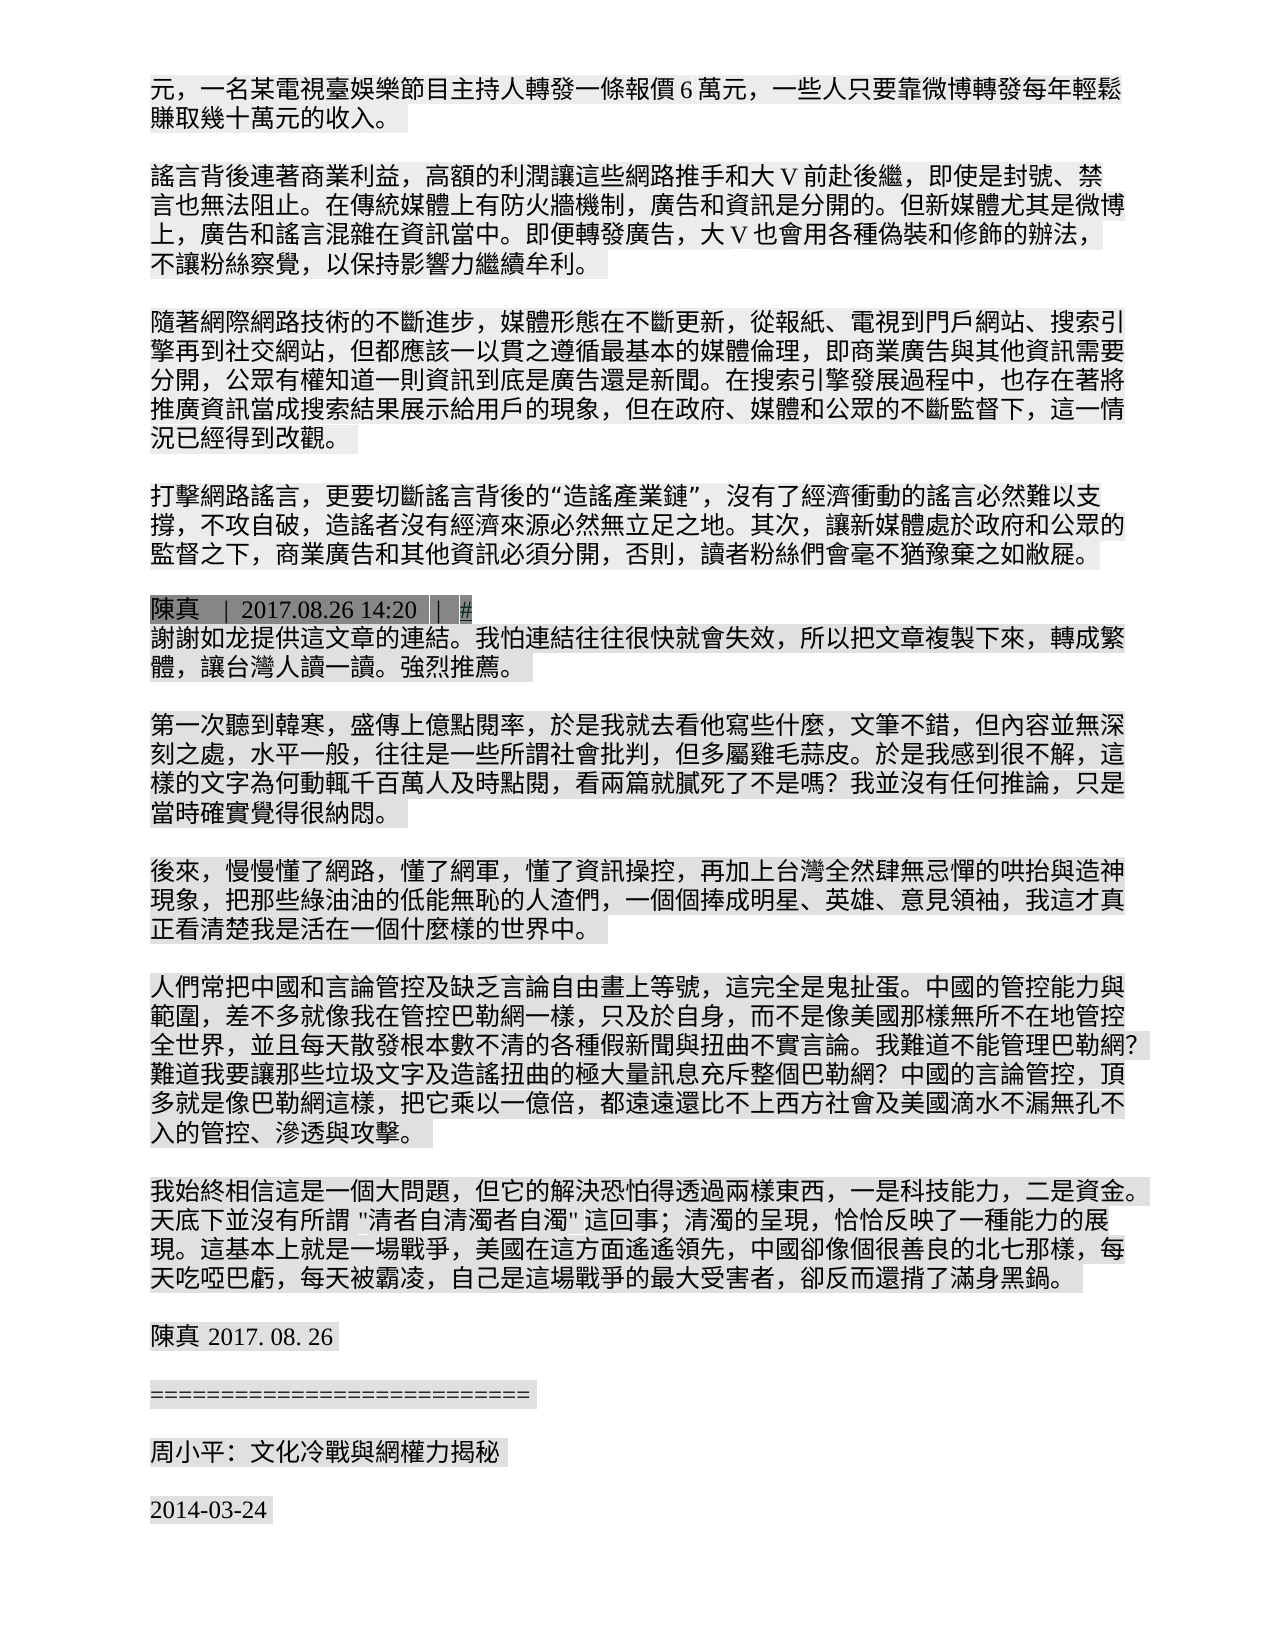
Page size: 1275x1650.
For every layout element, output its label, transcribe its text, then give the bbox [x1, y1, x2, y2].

text 謝謝如龙提供這文章的連結。我怕連結往往很快就會失效，所以把文章複製下來，轉成繁體，讓台灣人讀一讀。強烈推薦。 第一次聽到韓寒，盛傳上億點閱率，於是我就去看他寫些什麼，文筆不錯，但內容並無深刻之處，水平一般，往往是一些所謂社會批判，但多屬雞毛蒜皮。於是我感到很不解，這樣的文字為何動輒千百萬人及時點閱，看兩篇就膩死了不是嗎？我並沒有任何推論，只是當時確實覺得很納悶。 後來，慢慢懂了網路，懂了網軍，懂了資訊操控，再加上台灣全然肆無忌憚的哄抬與造神現象，把那些綠油油的低能無恥的人渣們，一個個捧成明星、英雄、意見領袖，我這才真正看清楚我是活在一個什麼樣的世界中。 人們常把中國和言論管控及缺乏言論自由畫上等號，這完全是鬼扯蛋。中國的管控能力與範圍，差不多就像我在管控巴勒網一樣，只及於自身，而不是像美國那樣無所不在地管控全世界，並且每天散發根本數不清的各種假新聞與扭曲不實言論。我難道不能管理巴勒網？難道我要讓那些垃圾文字及造謠扭曲的極大量訊息充斥整個巴勒網？中國的言論管控，頂多就是像巴勒網這樣，把它乘以一億倍，都遠遠還比不上西方社會及美國滴水不漏無孔不入的管控、滲透與攻擊。 我始終相信這是一個大問題，但它的解決恐怕得透過兩樣東西，一是科技能力，二是資金。天底下並沒有所謂 "清者自清濁者自濁" 這回事；清濁的呈現，恰恰反映了一種能力的展現。這基本上就是一場戰爭，美國在這方面遙遙領先，中國卻像個很善良的北七那樣，每天吃啞巴虧，每天被霸凌，自己是這場戰爭的最大受害者，卻反而還揹了滿身黑鍋。 陳真 2017. 08. 26 =========================== 周小平：文化冷戰與網權力揭秘 2014-03-24 來源：https://goo.gl/dzbNFD 中美較量進入關鍵時代，硬實力不斷下滑的美國，為何仍自信滿滿？ 美國的巧實力和軟實力究竟是如何運作的？ 互聯網為何屢屢淪為顔色革命的最大幫兇？ 看不見的網路輿論為何可以輕易操縱政局？ 泛濫的虛假資訊和失控的網路當如何治理？ 批量化造謠與軍團化的輿論犯罪與資訊恐怖主義究竟應如何防範？ 第一段：網路輿論和網權力是如何失控的？ 進入21世紀以來，網路成為了一種全新的資訊獲取方式，憑藉其快捷的傳播效率和靈活多變的特色受到了全體年輕人的追捧。網路資訊傳播方式超越了工業時代的報紙、電視、千倍不止。其差距就好像火藥槍與原子彈的差距一樣。 有人曾經對我說“周小平，我認為網路是年輕人獲取資訊的重要渠道。”我回答他說：“不對，網路不是年輕人獲取資訊的重要渠道，而是唯一渠道。”現在的年輕人不看電視也不看報紙，即便偶爾看了，他們也不會完全相信電視和報紙的說法，而是會去網路上求證一下，或者通過網路參與討論。因此，互聯網成為了年輕人獲取資訊建立世界觀的唯一渠道。但是，現在這個渠道早就被別人佔領了。 與美國對互聯網的嚴格管理相反的是：我們國家的互聯網一直處於一種疏於管理的狀態。這種疏於管理的狀態造成的結果並非是讓中國的互聯網變成一個無序的自由資訊場，而是讓中國的互聯網淪為了一個被他人掌握和控制了的意識形態戰場。這種明顯的控制我們可以從以下幾個方面清晰地得到驗證。 首先：任何一個網民從進入網路世界的第一刻開始就落入了一個精心設計且組織嚴密的資訊圈套中。比如當網民註冊微博的時候，微博會自動推薦網民關注幾十個帳戶，而這些帳戶裏推薦的大V，100%都是在網上罵政府，或者傳播歷史虛無主義者，造謠，抹黑中華民族，貶低中國人，反對中國現行體制的博主。沒有一個愛國者能享受到這種“待遇”。 而在互聯網協會召開的一次研討會上，有人當面質疑網路媒體只推薦公知的時候，一位從21財跳槽到騰訊的總編輯則這樣當著國新辦和互聯網協會的政府官員回答道：“如果你們愛國者想要獲得我們媒體的推薦，那麼只有一個辦法，就是你們也像公知那樣說話，也推廣公知的理念，否則我們的平臺絕對不會推薦你們的東西。”。我覺得像這樣的人會毀了騰訊的新聞事實派的招牌，這樣的人是騰訊的負資產。 也就是說，在中國的互聯網上誰的粉絲多少，絕對不是由這些人自己的才能獲得的，而是憑藉他們的政*治站隊來獲得的，誰把中國罵得狠，誰反黨反得凶，誰就有粉絲，誰就有話語權。比如某著名反體制律師就在微博的推薦下，幾個月漲了數百萬粉絲。這些粉絲全部是被動，被迫關注的這位律師。因此在網路平臺上，任何一個人，都可以成為大師和大V，前提就是你得醜化中國，反對體制。只要你敢醜化中國，反對體制，自然就會有掌握網路推薦權的人，會給你助力添柴。 因此中國的網民從一上網開始，就會被迫地受到這些反社會和反體制大V的誘導，而那些反駁公知的聲音，愛國的聲音則被生硬的遮罩了，所以在現在這個網路上愛國的聲音永遠辯論不過恨國的聲音，正能量遠遠少於負能量。其原因就是在於網權力的擁有者刻意推薦恨國大V，刻意推薦負能量資訊。然而他們不僅大量推薦恨國大V，刻意推薦負能量資訊。而且還刪除正能量資訊，封殺正能量博主。在當前的互聯網，愛國者不僅得不到推薦，就連正常行文也不行。針對愛國者和正能量的各種封殺手段層出不窮，一刻都沒有停止過。 比如在微博上，他們讓公知大V漲粉，卻讓愛國者掉粉。比如我和一些朋友的賬號都出現了很奇怪的現象，那就是我們的真實粉絲關注和互相關注總是會莫名其妙地被自動取消，而粉絲質量也越來越差。每天都會有大量的僵屍粉和機器人ID替換掉我們的真實粉絲。 在微信，任何一篇正能量文章，哪怕是經過正規媒體發表的，微信的編輯也會將其遮罩，禁止群發。而抹黑中國的，造謠中國的，都會被大量放行。比如，12月25日發佈紀念毛主席的文章《他和他們的家國夢》，全文無一個敏感詞，竟被微信遮罩，但同日，拐彎抹角詆毀毛主席的文章《毛澤東和他的情婦們》卻被微信編輯大量放行，轉發數億次之多。再比如文章《請不要辜負這個時代》時常微信遮罩，而用假資料造謠抹黑中國的所謂《2014年中國國情資文》則被微信編輯大量放行，轉發數億次之多。再在比如質疑公知的微信經常被編輯封殺，而造謠總書記家人的謠言《習主席的女兒為什麼拒絕回國》則被微信編輯大量放行，轉發數億次之多。 不僅在微博和微信，在網路各大論壇，新聞頻道也是如此。恨國公知，反體制人物的言論永遠會被熱門置頂，而愛國者的文章則從來享受不到這個待遇，就算偶爾被要求推薦，他們也只是做個樣子，放在一個沒有流量的位置，或者給你換一個沒有意義的標題，以此來降低你的文章點擊量。所以，在這種情況下，中國的年輕人如果不反黨反社會反體制那才怪了。意識形態的形成是大量資訊長期灌輸的結果，但年輕人每天接收到的都是這些資訊，我們還能奢望網路上能誕生正能量嗎？顯然是不行的。 第二段：網權力是如何打造大V，又是如何打擊愛國者的？ 我們都知道反體制公知大V似乎在網上民意很高，當然這是因為網權力的掌握者給予了他們大量的粉絲和話語權，網路平臺的編輯給予了他們大量的推薦。可這僅僅是一個方面，因為網路上一直也充斥著對他們的質疑之聲，可是質疑反體制公知大V的聲音卻總是無法放大。我們還知道網路上一直都有一群愛國網友在自覺自願地愛國，在積極主動地散播正能量，他們的支持者不少，可是他們卻總是被輕易地造謠和抹黑，這一切是怎麼發生的呢？ 偶像在數位時代是最容易被塑造的東西，因此網權力的掌握者可以通過互聯網輕鬆造神，大多數互聯網的公知大V其實都是經不起推敲的，但網權力的掌握者可以讓他們不受到推敲。大多數愛國者在網路上實際表達的不過是一些樸素的愛國情懷，他們本身都是一些平凡的普通人，但網權力的擁有者則可以輕鬆地針對他們發起一場無處不在的網路大字報，用文革的方式將他們打倒。 比如著名公知李X復(陳真按：可能是指李開復)，造謠傳謠只是他的副業，而通過深入中國互聯網產業，頭頂天使投資人的光環，對中國互聯網從業者和創業者進行精神洗腦這才是他的真正使命。在他掌舵穀歌期間，穀歌用棱鏡計劃監控和盜取中國政府資料以及網民網銀資訊，他多次在各種互聯網創業大會上宣傳基督教和美國的所謂的民主體制，2012年他甚至誘騙了即刻搜索的鄧亞萍，他向鄧亞萍推薦了兩個自己原來在穀歌的手下，用一紙協定將即刻搜索的現金流耗盡，卻沒有給即刻搜索完成任何產品。但就是這樣的一個人，為什麼他在互聯網上看起來依然是擁泵無數好評連連呢？答案很簡單：這是一種假像。 李X復的微博下面千篇一律的粉絲祝福看似無可匹敵，但實際上這裏面是因為有人對其進行了技術處理。就算你半夜三點去李開復的微博評論批評他，或者用事實反駁並艾特他，那麼幾分鐘後你的批評就會被自動清除，然後拉黑，這種工作量顯然不是人力可以完成的。而只要你去他的微博誇獎他，他就會自動向你回復謝謝啊。經過網友曝光，李開復的自動回復功能暫時關閉了，但自動清除對李開復的負面資訊功能至今依然存在。 並且，針對李X復的網路評論有多少是真人評論，很難有人知道。我們唯一可以確認的是，天涯論壇就曾經被查獲了70多萬個相同密碼的帳戶，用於機器軟體輪番登陸製造虛假民意和鋪天蓋地的評論。而微博的機器ID和類似軟體只會更多不會更少。不僅微博如此，論壇和新聞也如此。經過網監的證實，網易編輯可以當著他們的面在幾分鐘內，把一個新聞後面的幾千條負面評論全部變成正面評論，且評論得滴水不漏。 因此，在這種自動遮罩刪除負面資訊，無限放大和吹捧個人履歷的三位一體的網權力助推和包裝下，一個個公知形象被打造起來了。可是這種包裝畢竟是虛假的，從政府抓捕了看似千萬粉絲的薛蠻子卻沒有引起他的粉絲暴動，而從韓寒的小說改編成的電影卻以零票房收尾等情況我們也可以看出這些大V的內虛和外強中乾。但這些表面資料卻極其容易誘使電臺媒體、地方政府、年輕人對這些公知進行盲目崇拜和跟風，這些公知大V藉此活躍在個大官方媒體上，進一步大出風頭。 同樣，網權力的掌握者不僅極力打造反社會反體制大V，不僅懂用一切可用的網路技術和網權力維護這些大V的形象，而且還常年用相反的手段來打擊和毀滅愛國者。首先，愛國者在網上就永遠也不可能享受到自動刪除負面資訊這種高級的定制技術服務，其次對網路愛國者的定義各大網路平臺也極盡污蔑之能。比如在百度搜索王小石首先出來的就是一則貪污犯的資訊，對王小石的詞條評價則是將其描繪成狂熱的文革的瘋子。 所以，網權力已經在中國的互聯網締造了一種：“愛美國昌，恨美國亡。愛中國死，恨中國發。”的普遍事實。人性都是趨利避害的，面對這種絕對的輿論話語權和壓倒性的網權力，大多數人都會選擇投機或者沈默。而整個國家的輿論就在這種形勢下，一步步惡化。因為敢站出來表明自己愛國的人都要遭受全網打擊，而那些憎恨這個國家的公知則會得到整個網路的力捧和保護。 2013年因為在春晚唱英雄組歌而成名的歌手王芳，因為在微博上表達自己熱愛祖國的情感而被圍攻，數百名公知以及營銷帳戶轉發“穿上軍裝，也不過像軍妓”的微博攻擊王芳。一時軍妓一詞滿天飛，而歌手王芳在新浪多次投訴，微博對這些侮辱者和攻擊者沒有做出任何處理，反而是將禁止了王芳的評論權關閉，令其有口莫辨。 而在微博，因為表達自己愛國傾向就被圍攻的還有溫兆倫，劉嘉玲等港臺藝人，誰只要敢說一聲愛國，就會招來反體制公知以及營銷號們的集中轉發和譏笑，他們正以此引導網路輿論向一切敢於熱愛這個國家的人無端開炮。 第三段：在互聯網資訊戰中，網權力是如何控制輿論的？ 在完全控制了互聯網話語權，擁有了對資訊的絕對掌控，又在培養了一系列的反體制公知大V之後，互聯網戰爭已經悄然爆發。事實上這十年來，互聯網資訊戰爭一直在進行著。那些掌握了網權力的人，培養了海量公知大V的人，正利用手中的網路平臺、網路大V以及網權力向中國的網民進行密集的意識形態炮轟。在這個看不見的戰場，硝煙彌漫，每天來自各個方面的負面以及虛假資訊轟炸都以數以億萬計的次數橫行在互聯網上。 輿論控制第一招：根據事物兩面性，反向解讀中國，正向解讀外國。 任何事情都具備兩面性，網路媒體常常根據這一特點，全盤負面解讀中國，全面正面解讀美國。騰訊網的新聞用戶端與微信結合直接就擁有了6.7億網民閱讀量。那麼牽動著幾億年輕人眼球網編又是怎樣誤導輿論的呢？首先我們來看一個案例，當中央宣佈打擊腐敗份子的時候，本來應該是一件大快人心的事情，但結果他們的編輯在新聞背後以網友評論的方式，推薦了一條引導性的讀後點評，是這樣寫的：“傻不傻啊，這樣搞只能把有才能的人逼得離開政府，留下來的都是混日子的南郭先生，以後出臺一些更荒謬的政策，讓你們哭去吧。” 再比如，美國警察毆打亞裔老人的新聞，這些網編則向網民解讀道：“打得好，要是中國警察也這樣就好。這說明美國執法必嚴，是法治國家。”——這真是為美國洗地不遺餘力，為抹黑中國不分青紅。 同樣的問題也出現在其他的網路媒體，比如財X網這條微博就很有代表性，當美國人製作巨大的巧克力棒的時候，他們吹捧說這是創意，是世界上最好的巧克力公司。當中國人製作巨大的月餅的時候，他們說這是浪費，是恥辱。 而類似的現象，在互聯網行業已經是一個普遍現象。幾乎每條新聞互聯網編輯們都是這樣操作的，每天都有數以億萬計的人在瀏覽這種負面解讀的新聞。不信，我們隨手翻幾條新聞，看看當這些新聞觸網之後，都變成了什麼模樣。 比如這條， 環球時報的原文是：《中國海監船追擊日本漁船出12海裏》，但結果竟然被網路媒體改為：《中國海監船在釣魚島12海裏處停止追擊》。 解放軍報原文：《中國夢的自信在哪里》，但結果竟被網媒改為：《軍報：我們的主義是宇宙真理》 網友文章原文：《運9之迷-我國新型運輸機初探》，但結果竟被網媒改為：《中國運9自動化程度仍不如C-130》。 環球網原文：《默克爾向中國傳遞合作信號》，但結果竟被網媒改為：《默克爾希望中國對制裁伊朗態度積極》。 人民網原文：《俄羅斯披露中國強大的防空戰力，紅旗16性能出色》，但結果竟被網媒改為：《中國防空系統難以抵擋巡航導彈攻擊》。 人民網原文：《俄媒披露中國或造千架四代機，數量在世界居首》，但結果竟被網媒改為：《中國三代機發動機性能不達標，殲20難成功》（原文沒有一字和發動機有關）。 人民日報原文：《摒棄“狹隘的極端主義”》，但結果竟被網媒改為：《黨報：因腐敗就否定國家太極端》。 解放軍報原文：《理解不曲解》，但結果竟被網媒改為：《軍報：領會領導意圖的幹部才是好幹部》。 環球時報原文：《美國中國日本等國投票反對廢除死刑》，結果卻被網媒改為：《111個國家支援暫停死刑，中國和朝鮮反對。》等等等等，不一而具。這樣的負面解讀在互聯網已經持續了十多年，請問，天天用這種角度看中國的年輕人們又怎能不對這個國家和政府充滿了困惑和鄙視以及敵意呢？ 輿論控制第二招：遮罩美國負面，放大中國負面。資訊炸彈飽和轟炸。 我們通常都認為有爭論才有進步，但是如果網路平臺的話語權全盤失控的話，那麼任何爭論都沒有意義。因為網路媒體只放大一方的聲音，卻遮罩另外一方的聲音。在這種極不公平的網路環境下，沒有人可以與之辯論。比如在中國好還是外國好的問題上，網路平臺全面倒向美國，以集團軍的方式作戰從多個角度不同層面進行資訊轟炸。 比如在百度搜索：“福利非常好,水費全免,電費非常便宜”這組關鍵字我們可以看到有552萬個搜索結果，這些網路文章幾乎覆蓋了所有的論壇和微博微信產品，貼得到處都是。這些文章千篇一律，使用的是同一個模板，同樣的內容。唯一不同的是國家的名字，這些帖子的編造者用遊記或者出差筆記的手法，吹捧各個國家的福利待遇好，有澳洲、法國、臺灣、印度、英國、日本、美國、韓國、甚至尼泊爾、埃及、伊拉克等等，從房價到醫療再到教育、再到衣食住行進行全面的造謠，吹捧中國以外的地區人民生活都是天堂，只有中國最糟糕，矛頭直指共產黨和中國體制，而大量沒有出過國的網民都十分相信這些遊記和內容。這種從衣食住行方方面面抹黑中國的謠言段子在微博微信上更是泛濫成災。 甚至連法X功(陳真按：法輪功)等一些邪教的資訊以及他們編造的政治謠言也有職業水軍長期在微信上到處散佈，每個微信公共賬號博主都曾經收到過。而這種大規模的有組織的行為顯然不是網友自發的，只能是來自境外勢力的專業運作。 此外，大多數的網路熱點的爆發，公知以及網路平臺編輯們的參與無處不在。他們憑藉手中的粉絲數量或者編輯權力可以隨時隨地製造熱點。他們可以把警察抓壞人可以說成暴力執法，把老人摔倒可以說成城管打人，把“消防員奮戰2小時把被洪水圍困的9個市民救起了8個。”的新聞篡改為“飯桶消防員2小時救不回1個人。”可以說高鐵有輻射，也可以說殺人犯是英雄。他們為什麼會有如此翻雲覆雨的能力呢？如果我們仔細觀察就不難發現，這些熱點事端或者謠言的背後都有公知大V們集體轉發和網站編輯們暗中推波助瀾。 通常情況下，那些平時造謠傳謠的各種營銷微博，只是在利用虛假歷史或者誇張的謠言吸引要求，公知們也是各推各的理念，但在需要製造社會熱點的時候，他們則必然會集中力量去轉發同一個帖子，就像約好了一樣。所以，政府偶爾警告幾個甚至十幾個公知根本沒有用，只要一半以上的營銷號和公知參與轉發，就足以形成巨大的網路熱點，在很多熱點事件上，我們都不難看到各類公知賬號在極短的時間內像排隊一樣地轉發。 不僅公知會集中轉發炒作，而且網站小編還會利用自己手裏的網權力，為這些謠言和熱點事件推波助瀾，他們或者在論壇上給這些帖子置頂，加精，強推，又或者在微博上給這些微博加分，幫助其擠進熱門排行榜，甚至動用軟體的群發功能向數以億計的網民群發謠言。 2013年，有網友混入了公知們組建的轉發聯絡群，就獲得了他們在造謠污蔑王小石、周小平等網攻擊事件中的操作手法，他們首先是編造謠言，用一個匿名的小號發佈，再邀請幾十個公知以及營銷號進行集中轉發。然後微博編輯再幫助他們加分加熱點，以及通過微博以及各大網路新聞軟體向數億微博用戶群發謠言。而公知和營銷號之所以這樣幹，是因為他們可以賺到錢。從支付寶交易記錄來看，如@擺古論今 @高會民這樣的中小V營銷號，轉發謠言一次150，原創一條300元，一個月有數百條，收入數萬元，而其他大V價格更高。 而同樣的操作手法在東莞掃黃、北京7.23大雨、廈門公交車縱火案、余姚大水、馬航飛機失事、雅安地震、自來水含鉛、只有中國有霧霾、中國崩潰論、夏俊峰案、冀中星爆炸案、縫肛門假新聞、陳寶成假抗拆，以及楊佳案等數百起社會熱點話題中都屢見不鮮。 比如在霧霾問題上，就是如此。全世界都在治理霧霾，中國確實需要環保，這些都沒有問題。但是網路卻把一個現象極端放大，形成一種全民恐慌。。每當美國大使館發佈pm2.5預報，就有無數營銷帳戶和公知拼命轉發，並且像墨迹天氣、百度首頁以及其他天氣預報手機軟體也都紛紛跟進，一方面編輯隨意修改或誇大污染值，網友每天打開手機和百度首先映入眼簾的就是“嚴重污染”四個字。 在這些網路編輯眼裏，只要起霧就是污染，只有藍天白雲才是無污染，全然不顧只要起霧pm2.5必然飛快上漲的基本科學常識。大多數國家都不會以單獨的pm2.5濃度作為污染值來發佈，而是會根據大氣中的有毒成分來公佈，可唯獨中國的媒體和天氣軟體是用pm2.5來衡量污染值的。 在同一天，我們看到北京氣象臺發佈的分明是陰天有霧，有輕度污染。但是在這些軟體和百度首頁以及各大門戶網站上卻是紅色大字：“嚴重污染”。甚至只要網友在霧天打開微博，無論閱讀什麼資訊，頂部都經常會出現利用霧霾大搞軟體營銷的非法廣告。 每逢大霧，必有大謠，無論正規媒體闢謠多少次，但說中國煤炭含有放射性，每年幾萬噸鈾燃燒到空氣中造成放射性霧霾的虛假消息仍然成億萬次地通過微信鋪滿了全國的大部分手機。只要有利於引起負面情緒，不管再假的謠言，都會得到微信編輯的放行。 實際上霧霾絕非中國特色，天氣為主導才是主因，全球霧天PM2.5濃度都很高，通過網路查詢我們不難看到日本、英國、法國、美國同樣如此。早就有在國外留學的網友拿出英國、美國、法國、日本PM2.5經常爆表的資料來反駁“中國霧霾論”，但網站編輯面對這些網友發出的：“外國起霧PM2.5也爆表的質疑”時，則巧妙地用兩種截然相反的態度去誘導輿論。 我們經常看到同樣的頭版位置，如果是中國起霧編輯就會加上“嚴重污染”“市民戴口罩出行”等解讀，而如果是美國起霧，編輯們則加上“芝加哥恍若仙境”“自由女神騰雲駕霧，仿佛浮在空中美輪美奐。”甚至各大網站還集中轉發“中國霧霾漂到日本”，“美國霧霾是從中國飄過去的”這樣的假新聞，以此吹捧美國環境，詆毀中國環境。 其實，任何一個國家都沒有用pm2.5來作為污染衡量標準，因為只要下雨下雪起霧都必然爆表，即便原始森林也不例外。但中國媒體卻拼命放大霧，甚至搬出霧霾這個辭彙來進一步誇大中國的環境問題。 除此之外，篡改搜索結果也是網路媒體的慣用手段。比如你通過網路查找網路電子詞典，或者使用搜索引擎，關於美國的基本都是正面的，關於中國的則基本是負面的。2013年我曾經在央視《對話》節目中曝光過使用百度搜索“奧巴馬打傘”出來的結果是奧巴馬自己打傘，和中國幾個鄉長讓別人打傘的畫面，搜索“美國警察打人”出來的結果全部是中國警察和城管打人的圖片。 當時在場的幾位嘉賓和北京市互聯網協會的佟力強均現場測試證實了這一點，消息曝光後百度編輯和相關技術人員迅速修正了這一“問題”。但更多的關鍵字卻並沒有修改，比如現在搜索“外國人下跪”出來的畫面卻依然全部是中國人下跪的畫面，搜索“小布希打傘”出來的結果依然是小布希自己打傘並且和中國個別幹部讓部下打傘的照片。再比如搜索查找百度百科，關於謠言的定義引用的案例卻是“一則謠傳中央日報稱毛主席能活140歲。”等等等。 基本上，網路詞典和搜索引擎是現在的年輕人學習知識的主要來源，但是我們可以看到在那上面美國的歷史、英雄人物、典故都被全面美化的，而中國的歷史或者熱點辭彙則被片面地解讀著，甚至有官員被紀委查獲落馬以後，他們的百度詞條也會被修改為“中央維穩系畢業”，但是對美國的官員就算欠錢不還，鋪張浪費，但百度詞條也將其定義為“廉潔簡樸”。因此我們不難看到一些互聯網從業者正在系統性地利用一切機會謠翻中國，誤導網民。 不僅如此，在散播那些敢於抹黑中國和如果造謠詆毀中國的公知言論方面，網站編輯們的推波助瀾已經到了幾乎毫無底線的地步。比如韓寒發表的微博或博客總是點擊率很高，但這並非韓寒的文章寫得好，或者他的信徒多造成的，其電影票房慘澹到令人髮指就是很好的證明。韓寒的微博轉發量大完全是因為微博經常將他的文章強制推薦給所有網民看的結果。 不管你看什麼新聞，哪怕是在微博上看十八大的新聞或者兩會的報道時，用戶也得被迫先看一遍韓寒那些批判社會的文集，每天超5億人使用的搜索引擎在也最重要位置力捧韓寒。 這種密集的資訊轟炸對輿論的誘導效果十分明顯，比如當央視揭露薛蠻子嫖娼的時候，當時輿論風氣還是很正的，網民都覺得一個60歲的老男人還嫖娼是在是太過份了。但短短幾小時後，替薛蠻子洗滌和辯解的奇談怪論就遍佈了整個網路。不僅是各種大V營銷號在微博微信上替薛蠻子開拓，而且在幾大門戶網站的所有新聞頁面右側，都瞬間堆滿了對薛蠻子報以辯解、同情、開脫或反諷政府的微博內容，哪怕是與之毫不相干的新聞也是如此。要知道門戶網站新聞每天都是數以億計的年輕人在瀏覽，因此他們的輿論方向和對事物的態度不可能不被網編用這種方式引導。這種手段網編們在對待政府對東莞進行掃黃的行動中，也是如法炮製。 千里之堤毀於蟻穴，網路正是通過有無休止的每一篇都看似“危害不大”的段子和新聞鋪天蓋地地衝擊著中國人的意識形態，每天都有數以億萬計的職業段子在網路中流傳，影響著中國的全體年輕人。 輿論控制第三招：混淆視聽，借刀殺人。 今天的互聯網已經是年輕人的唯一資訊渠道，深得年輕人信任和喜歡，因此今天掌握了推薦權和刪除權的網路編輯和網路程式師實際權力和影響力已經非常之大，遠遠大過人民日報和央視的責任編輯，而且他們不會因為自己的行為而負擔任何的責任。他們動動指頭就可以輕鬆決定數億網民的輿論方向價值信仰，甚至決定網友的生殺大權。 在傳統媒體，編輯以及責任編輯包括記者都有上崗資格考試和審核，出了問題還要承擔責任，這在任何一個國家都是如此。但是中國的這些網路編輯們卻不需要經過任何考核，也不需要承擔任何責任，徹底的在法律的管轄之外行使著無邊的網權力。 那麼經常上網的一些三觀比較正的網友經常會發出這樣的感歎，就說感覺網路是個奇怪的地方，支援自己的國家是會被刪除被封號的。而用造謠的方式詆毀自己的國家，或者吹捧美國卻會得到大力的推薦。那麼編輯們是怎麼做到這一點的呢？我們都知道有時候在面對謠言或者敏感事件的時候，政府是會下達一些刪除指令的，然而這些指令最後都是由網編們去落實，這些網編則常常反向執行，借刀殺人。 比如之前公知大V在網上極力吹捧駱家輝清廉節約，並借機吹捧美國體制，瘋狂詆毀中國官員和中國制度。於是我就轉了一篇文章，就是關於駱家輝和拜登生活奢侈，以及欠中國企業的錢賴著不還的新聞，當時轉發量也很大，可是突然間這個帖子就被刪除了。於是我就投訴，結果新浪答復我說：外交部說了，關於駱家輝的敏感資訊必須刪除。結果呢我又去問外交部的熟人，他們答復說確實是有要新浪刪除關於駱家輝的敏感資訊，但是主要是針對西藏問題，所謂人權問題的帖子，並不包含我所轉發的新聞。你看，編輯們就是通過這樣的手法，故意濫執法，借刀殺人。而那些瘋狂吹捧駱家輝清廉的帖子卻一條也沒有刪除。 再比如前幾天新浪著名微博漫畫公知@魏克漫畫故意在轉發王芳的微博時大罵《英雄讚歌》的演唱者是“舔菊獻媚”，微博附帶著彭**的頭像和名字以及歌曲試聽。著名的愛闢謠網友@媣稥批評到：“這哪里是針對王芳？英雄讚歌的演唱著是彭**，你發這樣的微博明顯是針對習家。”隨後這個在微博上以闢謠為原則，從不參與左右之爭，從不參與意識形態之爭的網友帳戶被徹底消號，微博編輯給出的理由同樣是：“國X有規定，凡是涉及彭**的微博一律刪除。”結果就是這樣，替第一夫人打抱不平的網友被徹底刪除了，而真正漫駡彭**的始作俑者卻一點事也沒有，僅僅是那將條微博一刪了之，今天其依然活躍在微博，得到編輯們的強力推薦。 同樣，當公知被質疑的時候網編們一定會出來為止維護形象。而當愛國者被攻擊的時候，網編們則堅定地和造謠者站在一起。2014年2月20日，四川前黑社會老大劉漢被捕。有網友爆料稱新浪公知@李大眼在微博上把中國罵了個底朝天，對中國的一切都看不慣，唯獨只有一篇是誇獎中國的某所希望小學，而那所小學恰恰就是劉漢修建的。當然僅憑這種聯繫顯然不能揣測李大眼和劉漢之間有什麼關係，但是環球時報的微博發表了一條微博講出了這兩件事的聯繫也並無過錯。但環球的一條微博很快引來了震怒，不僅打電話要求環球時報立刻刪除這條資訊，而且多名公知也集體聲援李大眼，為李大眼辯解，要求環球時報“給個說法”。事後環球清空和刪除了之前所發的相關微博。 然而同樣是這批人，當南都評論的官方微博轉發王小石是貪污犯，新京報官方微博公然造謠周小平是勞改犯，公知集體轉發污蔑王芳是軍妓等等虛假資訊時候，不僅反社會公知大V們大都參與了轉發和擴散，而且微博微信編輯們不僅不會將其刪除或闢謠，反而將這些謠言送上微博頭條，甚至動用手機用戶端強制彈出等手段，讓謠言得以充分的傳播。網站以及微博微信的編輯們不僅對人如此，對國家也是如此。那些造謠中國軍隊，中國警察，中國體制，中國文化以及虛無歷史的帖子他們從來就不會去主動刪除，每次都是網友自發的，證據確鑿的闢謠微博都已經好幾天甚至好幾個月之後，針對中國的惡毒謠言卻依然高挂，沒有人處理。 比如一些媒體微博用PS的圖片造謠中國沒有森林，無數網友用大量證據投訴微博管理員也視而不見但是對美國他們卻倍加關注，精心呵護。在中東亂局爆發時候，公知紛紛吹噓這些美國為了民主而挑起的正義戰爭。而環球時報的微博則發表了一系列由美國大兵舉牌的反戰圖片，有效地反駁了公知們的言論。然而編輯則直接電話威脅要求環球時報立刻刪除這些對美國的不利資訊，否則就視為謠言處理，將打上不實資訊的標簽，在此威壓之下環球時報只得選擇刪除微博。而這條資訊卻100%是真實的，甚至連美國自己的CNN網站上都不難找到。但微博對美國的呵護之情顯然已經高過了美國境內的自身媒體。 除了在網路上逆向操作，故意借刀殺人打擊愛國者，保護反體制反社會大V之外，這些人還通過成立輿情分析公司，賣給政府虛假輿情專報的方式來打擊愛國者，吹捧大V為反體制大V。試圖用這些虛假的輿情資訊從中共內部影響和誤導政府決策。像某輿情公司，通過與中國官方媒體的合作取得了“官方外衣”以後，就經常如此。他們不僅自己就是經常通過種族歧視式的方式在微博微信上造謠傳謠，更常常謊報輿情和軍情誤導政府決策。 在此人所在輿情公司提供的專報裏，那個常年在課堂高喊：“中華民族就是豬一樣的民族、毛澤東是個人渣、中共故意餓死三千萬”的某歷史老師被吹捧為“極受網友歡迎的風趣幽默的歷史啓蒙者，就算有些語言不妥，但總體說來他是網路上最受網友喜歡的歷史老師。”，把和疆獨份子來往密切，在微博上為黑社會頭目劉漢事迹站臺的李大眼吹捧和評選為“中國大時代銳士”“年度博主”“百度新聞人物”等等等等…… 而這些輿情公司之所以能把輿情分析扭曲成這樣，是因為他們採用的資料都是來自這些些反體制反社會大V自己或者其支持者的微博評論。儘管那些反對和揭露那位歷史老師的網友更多，儘管質疑李大眼或者李X復、薛蠻子等大V的微博早就經常得到上千萬的訪問量和數萬計的網友支援，但這些民意卻被這樣的輿情公司有意忽略掉了。 比如在收集夏俊峰案等熱點案件的網民反應時，在收集周小平、王小石等人的愛國文章網民反應時，以及在收集劉嘉玲、溫兆倫在微博發表愛國觀點之後網民反應時，這些輿情公司同樣如此翻雲覆雨。儘管那些力挺愛國者、愛國明星、揭批和反對夏俊峰案、圍攻高鐵、圍攻PX的支援率儘管也很高，儘管這些人的聲音也能獲得數萬網友支援和評論力挺，但這些聲音和資料從來都不會被這些輿情分析公司收集，反而是那些咒駡愛國者、愛國明星和力挺公知的轉發卻總是能得到精確地統計。 這種有選擇的輿情收集常年向政府傳遞著錯誤的民意信號。因為有幾萬個公知的粉絲和水軍機器人質疑中國的奧運冠軍，於是我們的奧運健兒回國後只得低調處理仿佛做了什麼丟人的事情一樣，而其他國家的奧運冠軍回國後則會得到英雄般的夾道歡迎。因為有幾千個公知的粉絲和機器人在評論裏質疑謾駡和造謠愛國者，愛國者就被戴上了“有爭議”的高帽子被正規媒體冷藏，而美國的愛國者則會得到正規媒體的尊重。因為有幾千個公知和機器人在評論裏質疑謾駡那些敢於誰自己愛國的明星，這些明星就也被戴上了“有爭議”的高帽子失去了很多上臺表演的機會，而美國這樣的愛國明星則會得到更多的上臺表演機會……如果說社會的正能量是靠激勵正面偶像打擊負面偶像來建立的話，那麼這種虛假的輿情分析資料其目的就是在試圖讓中國政府做出打擊正面偶像，激勵負面偶像的錯誤決策，長此以往後果不堪設想。 第四段：千里之堤毀于蟻穴，文化冷戰早已針對中華文明核心下手。 如果有一隻猛獸出現在村莊附近，那麼村民們一定會特別緊張，嚴加防範。但是如果出現在村莊裏的是一隻白蟻則根本不會有人去注意。而美國的文化冷戰也正是通過這樣的方式進行的。他們組織職業寫手日夜編撰著成千上萬的文章和段子，通過美資背景控制的這些網路平臺以及精心打造的導師、偶像和大V在中國社會廣泛傳播。每一段篇文章看似“問題不大”，但是如果我們把這些文章都看一邊起來，就會發現我們社會的方方面面和道德基礎正在被這些段子和文章日夜侵蝕。 實際上，美國文化冷戰的制定者和作戰方案十分先進，美國運用資訊武器的掌握和運用比起我們整整高出了一個代差。這種差距就好像當年我們用土炮去對抗滑膛炮和開花炮彈一樣。當我們以為黑客戰就是網路戰的時候，美國卻早已把網路資訊站和文化戰爭作為了國家策略來推動。黑客是最低級的網路戰，最高級的網路戰則是可以僅憑通過文化力量潛移默化地影響另一個國家的人民，就能達到操縱輿論甚至是影響政局的目的。而美國如果網路對中國發起的文化戰爭十分高明，直接針對中華文明的特質和特徵定向下毒。難怪希拉裏會自信地演講到：“只要充分地運用好美國的巧實力和軟實力，美國就能完全掌握中國。”實際上，美國對中國的文化冷戰主要是通過以下九招向中國意識形態領域發動進攻。 文化冷戰第一招：滅偶像。毀滅中國道德標竿，改樹美國偶像。 在全世界範圍內，無論古今中外，道德模範和偶像的示範作用是十分重要的，在美國也不例外。美國就連拍《蜘蛛俠》《超人》這樣的電影都不忘加上從貨車邊救起小姑娘，或者扶老太太過馬路這樣的橋段，其目的就是為了達成向雷鋒、賴寧一樣的示範效果，進而使得全球人民心向美國。然而美國一方面通過各種影視劇作麼在全球範圍內塑造自己的道德偶像，另一方面又加緊通過網路系統性地摧毀中國人自己的道德偶像。 在中國的微博微信以及各大論壇上，這種毫無盈利可能的職業抹黑中國道德偶像的微信公共賬號、微博賬號、論壇水軍鋪天蓋地，沒有一個中國偶像可以逃過他們的抹黑。例如微信公號：桃花島主就常年向微信用戶群發各種精心編造的文章。例如：《笑噴了，數學帝分析雷鋒同志揀糞》《拆穿西點軍校學雷鋒的謊言》《新華網自爆雷鋒照片大多為補拍》《“完美軍人”歐陽海是怎樣塑造出來的？》《“英雄少年”賴甯的真正死因》《“當代保爾”張海迪走下神壇始末》《掏糞工人時傳祥的悲劇》《“鐵人”王進喜是怎樣煉成的？》《經不起推敲的邱少雲》《焦裕祿的事迹是兩個人拼湊起來的》《“英雄戰士”劉學保的騙局》《草原小姐妹遇險和被救的真相》……這樣的公共賬號多如牛毛，每天都批量生產這，這樣的有組織的群發文章一律快樂地通過的微信編輯的“審核”，網友舉報也一律被編輯們視而不見。 還記得網路是年輕人獲取資訊的唯一渠道否？試想一下就在我們看這部短片的時候，這樣的讀起來妙筆橫生，讓人捧腹不已但是卻帶有明顯抹黑、造謠和侮辱性的，能徹底摧毀中國人道德模範的段子和文章就又傳播了數以萬計的人群。而這種抹黑自1998年互聯網在中國全面開花結果以來就從未停止過瘋狂的傳播。 在網路媒體，洋人偶爾在中國做件好事總會有大V和網路媒體頭條力挺和傳播，但中國人做好事絕對得不到大V和媒體的頭條待遇，甚至還罔顧彭宇承認撞到老人的事實，故意炒作出“彭宇冤案”的輿論氛圍來來打擊中國人好人好事的積極性。 文化冷戰第二招：毀信仰。針對中華文明世庶信仰下手，毀滅祖先崇拜，改造為洋人崇拜，基督崇拜。 中華民族是一個世庶文明的國家，推行的是祖先崇拜。祖先崇拜讓中華文明比西方文明更早擺脫了神權社會的控制，也從來沒有墮入過政治與神教合為一體的深淵。我們中國人崇拜的不是西方那套聖子、聖父、聖靈，而是崇拜自己的先賢、先烈、先祖。當我們在學習先人們的教導、教誨的時候，會自然對他們充滿崇拜，世庶文明的根基由此奠定。 而先賢、先烈、先祖，向我們傳達的很多普世價值觀無非是“要勤奮好學”“要勤儉節約”“要為人與善”“要有素質”“要重視教育”等等等等，這些傳遞普世價值觀念的文章中的偶像和說教者一般都是中國的先賢、先烈、先祖或者長者與老人……然而在今天我們所特有的這種祖先崇拜的觀念被美國文化冷戰摻雜進了毒藥。他們用微信、微博、大V、論壇水軍四處傳播精心編撰了一些列新的“要勤奮好學”“要勤儉節約”“要為人與善”“要有素質”的典故和段子，而這些段子裏的模範和說教者不再是中國的老人，也不在是中國的先賢、先烈或先祖，而是千篇一律的外國人！！ 譬如：《一個印度工程師所寫：令人憂慮，不閱讀的中國人。》《英國人眼中的中國》《中國人在德國吃飯被訓斥》等等等等，在這些編造的虛假段子和文章裏，向中國人日夜勸學、勸儉、勸善、勸勉的物件，全部都變成了外國人。而且全部都有相當具有針對性，食物浪費最嚴重的歐洲人在勸誡中國人要節約，基礎教育一塌糊塗的美國人在勸解中國人要重視小孩教育，社會風氣奇差，19世紀前不知洗澡為何物的的英國在勸說中國人要講衛生，宅男最多的日本在教導中國人要多強身健體，甚至連文盲國家印度也跑來教導中國人要多讀書…… 這樣的文章在論壇、微博、微信鋪天蓋地，每天都數以億計地被人閱讀者，深信著。中華文明祖先崇拜的牌坊就這樣被悄然偷換成了外國人的塑像。 而針對中國文明的發源地，河洛文明（今天的河南）則更是集中火力進行了抹黑。在YY這樣的聊天網站上，平時以色情視頻聊天為主（又是IDG投資），每到晚上人氣最往的時候，就會有數以千計的ID在上面刷屏辱駡河南人是騙子。 文化冷戰第三招：反人類。大搞種歧視，打擊當代以及下一代中國人的自信心，維持中國人的自卑感。 自信是人類個人、家庭乃至整個國家和民族保持旺盛勢頭的必要心理，但是現在美國正利用互聯網瘋狂打擊著中國人和中國下一代自信心。由於中國沒有《反種族歧視法》，所以美國就侮辱和貶低整個中華民族入手，拼命醜化中國人。《中國式過馬路》《丟人丟到國外去了》《中國人是世界上少數沒有信仰的可怕國家之一》《不閱讀的中國人》《中國人有10大不可思議》《中國：不遵守規則的世界》等等全面的醜化和詆毀中國人，美化外國的人微博微信以及論壇上甚至《知音》《讀者》上也比比皆是，這種針對一個民族的全面抹黑歷史上只有希特勒對猶太人幹過，而美國人也正通過網路如法炮製。 除了抹黑和打擊當道中國人，打擊下一代中國人自信心的文章和編造的段子也層出不窮，比如對比中美、中日以及中外小孩的水軍文章也是鋪天蓋地，最知名的有《家長對比中美同齡女孩》《中日夏令營的較量》等，每天都有數以億萬計的人在瀏覽。在這些文章裏面，中國的孩子總是千篇一律的：笨、傻、蠢、懶、呆、自私、猥瑣、沒禮貌、沒孝心、還愛耍性子，而外國孩子個個都是白蓮花，懂禮貌、愛勞動、身體好、素質高、團結、有禮貌，還個個都是大孝子，脾氣好得像天使……這些鋪天蓋地的文章通過手機電腦日夜向中國人洗腦，已經造成了普遍的自卑和媚外心態。 文化冷戰第四招：反智。傳播僞科學，力推環保恐怖主義，打斷中國工業化和科技進程。 科學技術是第一生產力，因為科技的不斷進步和生產力的不斷進步，大多數中國人終於過上了過去想都不敢想的生活，但是近年來利用互聯網瘋狂醜化中國工業化進程，醜化現代化城市生活，美化農耕文明才是世外桃源的氛圍愈演愈烈，反智色彩極端嚴重。《高鐵乘務員因輻射流產》的謠言到《全球變暖，北極冰川融化》的騙局，再到《中國霧霾的元兇是煤炭裏的放射性物質》、《PX專案被環保人士稱之為斷子絕孫工程》《斷子絕孫核電站》等等虛假謠言和文章在微博微信以及各大論壇的瘋狂傳播，更是培養了大量的反智人群，加之公知大V的煽風點火，一場又一場的鬧劇不斷上演，每逢建廠必有大謠，每逢大謠必有動蕩，從廈門PX工廠到昆明PX專案，從鉬銅冶煉到啓東造紙，從高鐵受阻到江門核燃料棒專案被擱置，這些反智文章和段子都起到了巨大的作用。 文化冷戰第五招：唱衰中國。散播崩潰論，社會不公論，打擊中國年輕人積極性。 像這種《中國國情最新資料讓人震驚》，《中國即將崩潰》《中國不敢公開的大資料》等文章比比皆是，每年都有大量的文章從經濟、政治、產業結構、國情資料等方方面面來論證中國不久之後就要崩潰的文章。這些文章極進誇張扭曲之能，在微博微信和人人網這樣的學生網站以及各大論壇瘋狂傳播。而寫下這些文章的人，同樣也得到了微博微信的大力推薦和包裝打造，經常出現在網站首頁，各類高端論壇，向全社會傳播一種滅世氛圍和沈船學說。這些虛構的恐嚇性文章讓中國年輕人對自己的未來，對中國的未來，對中國政府，對中國體制充滿了不自信和抵觸心態。 文化冷戰第六招：先亡其史。全面詆毀中國歷史，全面美化美國歷史。 無論是微博上的@擺古論今 @豐乳肥臀 @文史女教師等虛假歷史營銷帳戶，或者是微信公共賬號@歷史塵封檔案 @東方歷史評論等營銷帳戶，還是喜歡高談虛假歷史的袁老師，亦或是在個大視頻網站熱門頭推的到處宣傳虛假歷史，編造毛主席是種鴉片黑幫老大的高主持人，都集中統一地在幹著一件事：那就是徹底抹黑中國的歷史，使人民產生憤怒感。這些營銷帳戶或者公知大V常年被個大網站歷史和文化頻道力推，他們的編造歷史的文章和段子數以億萬計的在論壇以及微博微信甚至正規媒體上傳播。 在他們的傾力推動下，朝鮮戰爭被描述成了炮灰腦殘戰爭，解放戰爭被描述成了共產黨竊取勝利果實。他們還編造說“那些幫助共產黨打江山的英雄則被抛棄淪為了乞丐”，“洋人是解放中國的天使”，甚至“連內蒙古丟失都是因為共產黨和蘇聯的秘密契約所造成的”。欲亡其國，先亡其史，試問在這種長年累月的歷史虛無化攻擊下，中國還剩下多少民心？ 反之，對美國的歷史和人物網路編輯則極度美化，中國年輕人幾乎沒有一個人知道林肯是打內戰的，幾乎沒有一個人知道華盛頓喜歡活剝印第安人人皮，在網路上美國的歷史典故和歷史人物都是完美無缺的形象，而中國的歷史以及歷史人物卻飽受各種攻擊和抹黑。 在中國政府2013年決定打擊互聯網謠言的時候，百科這個每天都有數億人查詢的網路詞典卻用一則毛主席的傳聞來定義謠言。謠言的案例千千萬，為何偏偏扯上毛主席？這樣的結果就是讓查詢的網友們都紛紛感歎：“原來中共才是最大的造謠黨。” 而同樣我們對比一下就不難看出，網路詞典定義華盛頓則是用了一則純粹編撰的謠言“華盛頓和櫻桃樹”來教育中國的年輕人和網民。雖然這則謠言已經被無數次證明是虛假的，雖然真實的華盛頓喜歡穿人皮做的皮鞋，但是網路編輯們卻始終堅持用謠言美化美國歷史人物。 文化冷戰第七招：瓦解公信力。利用各種災難或者重大事件造謠，影響國家和政府以及執法機關公信力，煽動人民與公權力機關的對立情緒，和不滿情緒。 每逢災難發生的時候，本來應該是全國人民團結一心衆志成誠地應對災難，而這時網路編輯們、公知大V們又開始行動了。利用災難吸引人民眼球的時刻，他們火速行動，做到了每逢大災必有大謠，沒逢小災也有大謠。比如有人不顧警戒線強行在汛期進入泄洪通道釣魚，消防人員接警後冒著生命危險火速救起了9個人中的8個人，只有最後1個人實在沒有時間救回，但公知大V和各類版主編輯聞風集體出動，編造了《消防隊員兩小時救不回一條人命》的帖子，送上了微博頭條，刷滿了全國微信用戶，堆滿了每一個論壇，還得到了版主們和置頂和加精。 這種同樣的操作手法還運用在了地震、水災、火災等自然災害發生時。汶川和雅安地震，解放軍救災圖片被描繪成了鎮壓圖片，余姚發生水災解放軍救災畫面被遮罩，微博微信所有大V瘋傳政府過了48小時還不救災。北京大水，儘管有人民警察英勇犧牲，只有一個捨不得丟棄新買私家車的人被水淹死，而公知卻利用日本水電站的圖片來冒充日本下水道的圖片，指出是中國政府的體制問題才導致了北京下水道不如日本。 同樣，歐洲水災幾公里的鋁合金防洪牆被吹捧成了體制勝利，而中國部隊用沙包救災畫面則被描繪成了體制落後的象徵。儘管歐洲的那幾公里鋁合金防洪牆被證明是貪腐工程而且被洪水衝垮，儘管中國很多地方也有鋼制防洪牆，但這些資訊被網站編輯和公知大V們統一無視和自動過濾了。 文化冷戰第八招：打擊幸福感。把中國人所關心的所有話題和領域用海量謠言全面抹黑。 中國人民的生活水平日益提升，老百姓心態正從“解決溫飽問題”改變為“提高生活質量”，因此食品安全、保健、健康、環境問題、婚姻家庭、自我實現等等日益成為了老百姓更為關心的話題。但是恰恰是針對這幾個方面，有專門的人職業從事精確的定點抹黑。從“人造假雞蛋”到“打針西瓜”，從“生蛆橘子”到“國產奶粉”，從“房價”到“醫療”從“土壤”到“空氣”從“婚姻”到“前景”，從“科技”到“藝術””所有中國人關注的焦點話題都無一例外遭到了有組織的虛假資訊全面醜化和誇大扭曲。很多如“打針西瓜”“假雞蛋來襲”等經典謠言如今依然在網路上鋪天蓋地。 即便在食品安全與環境衛生這樣的領域，網路編輯和公知大V的“中外有別”態度還是十分明顯。比如就奶粉而言在微博微信和論壇上，所有網路大V幾乎都參與了對國產奶粉進行了無止境的圍攻和推薦，文章動輒就熱門加精和置頂，每篇都有上千萬的閱讀量。而就洋奶粉肉毒桿菌事件，我們在整個微博查找卻只找到幾條0訪問量的文章。 文化冷戰第九招：散播政治鴉片。編造虛假政治謊言，神話美國體制，醜化中國體制。 在互聯網上，除了對外國政治體制進行烏托邦似的描繪之外，他們還極力吹捧外國領導人。《駱家輝坐經濟艙是體制勝利》《小布希自己打傘說明什麼？》《美國為什麼沒有腐敗？》《克裏給中國官員上了一堂震撼教育》《克林頓不拿公家一支筆。》等文章和橋段在微博微信以及各大論壇比比皆是。 在這些文章裏，西方社會和西方官員被包裝成了一個沒有貪腐、親民聖潔、害怕百姓、簡樸奉公的形象，而這些形象地背後又直接指出是因為“體制問題”造成了這種差異，進而得出結論“只要中國全盤接收美國的改造”，就能將中國社會改造成他們所描繪的樣子。 而現在最大的阻礙牆就是中囯共產黨，因此必須要推到這堵牆。——實際上年輕人沒有太多的政治理念，他們沒有精力去閱讀繁雜難懂的政治學說。他們對體制的看法，他們對官員的印象，乃至他們對國家社會的感受恰恰是來自於網路對他們的灌輸。那麼我們只要想一下，這十幾年來網路每天都這樣這樣地教育著我們的年輕人，我們就不難明白為什麼今天的年輕人對中國的體制、對中囯共產黨、對官員和社會如此地不信任了。 第五段：網路是資訊時代的終極輿論武器，中國存在武器代差！資訊鴉片戰爭已然爆發。 一種聲音一直在告訴我們說，互聯網應該是自由的，是不應該受到約束的。但實際情況卻並非如此，任何一個陣地你不去佔領，別人就會去佔領。美國的網路由白宮網路指揮辦公室嚴密控制，任何人只要發佈敏感資訊都可能被查，去年就有很多人因為上網辱駡奧巴馬，威脅對付美國政府而在半個小時內就被FBI上門逮捕。 我也曾經到美國facebook和推特發佈過一組照片，就是模仿美國攻擊中國的方式：“將一個美國窮人大哭的照片和希拉裏大笑的照片放在一起”，結果不到十分鐘就被刪除了，而且等我再登陸的時候，連賬號也被登出了，由此可見美國對互聯網管理是極其規範的。他們深知這種圖片和段子對自己國家和社會造成的影響，更充分說明了美國在文化冷戰方面的豐富經驗和絕對優勢。因此，我們必須師夷之長以制夷，儘快掌握這套網路作戰體系。 毫無疑問，這就是一場文化冷戰和新鴉片戰爭，雖然中國互聯網已經有近20年的歷史，但實際上中國老百姓接觸互聯網是在1998年以後，因為那時候網吧和民用撥號上網才剛剛起步，幾大門戶網站以及騰訊QQ這樣的公司也是從那時候開始創業起步的。而我們這批人也就是在那時加入互聯網創業大軍的，所以我們這批可以說是伴隨了整個中國互聯網產業的成長。 但正是由於我們對這個行業的涉足太深所以才比別人更早看到了互聯網所帶來的危機以及風險。現在很少有人意識到互聯網是一個龐大的體系，我們不可能簡單的辦法去應對，我們必須建立起一套與之相對應的，適用於資訊時代的工具和體系才可能去應對。這就好像當年我們想要趕跑八國聯軍是不可能靠信鴿驛站土制大炮去打贏的，更不可能依賴義和團去獲得勝利，而是必須從頭建立數理化這樣的現代學科，必須瞭解和掌握在工業時代熱兵器的作戰戰略和戰術，才有可能成功是一樣的。 第一次鴉片戰爭爆發以後，我們不難看到即便在雙方軍力對等，甚至是中國軍力佔優勢的情況下，依然總是中國軍隊一敗塗地。這和我們今天看到的互聯網情況十分類似。中國有龐大的黨員，有龐大的宣傳系統，但為什麼卻總是一敗塗地呢？——這就是我們在資訊時代與美國政府出現了代差所造成的。 首先：在資訊時代一個熱點爆發只需要幾分鐘，而我們的應對機制卻還是依託于工業時代建立的，我們的機制回應、應對和處理卻往往需要幾天甚至十幾天。這就好像當年鴉片戰爭的時候英國人用電報傳遞戰況和指揮戰爭只需要一兩條，而我們依託驛站則需要幾個月是一樣的。 其次：英國人率先掌握了數理化知識，建立了一套完整的現代工業理論體系和工業體系，而中國當時卻並不掌握。因此英國人掌握了戰爭的發起權，發起時間和地點以及完全適用於工業體系之下的戰爭模式，可是中國當時對工業體系並沒有概念，更談不上去研究必須建立在工業體系之上戰爭模式了。這一點也很像今天我們在應對互聯網帶來的危機時所遭遇的困境。互聯網是資訊時代的產品，而我們的輿論宣傳和應對機制卻還停留在工業體系時代。 因此只有全面建立互聯網體系，建立互聯網學科，掌握互聯網體系之後，再建立全面的適用於資訊時代的應對以及文化反擊和輸出戰略戰術才是從根本上解決中國互聯網危機的真正出路。我們看到從第一次鴉片戰爭，到中國真正建立起自己的工業體系之間付出了極大的代價，和長達百年的磨難。 到了1949年以後，當新中國開始建立全面的工業體系的時候，我們看到，純技術專家如錢學森等元老發揮了應有的作用。正是因為當時中央提出的“ 政治聽政委，技術聽學森”，的良好氛圍很快幫助中國建立起了全套的基礎工業體系。而今天，當面對互聯網危機的時候，我們也決不能讓官員關起門來閉門造車，中國政府可能需要再次敞開胸懷讓我們這些曾經真正服務於互聯網行業，做出過出色業績的資深人才作為來技術專家為中國政府的互聯網決策做出符合互聯網產品特色的決策。 總結：對策與建議 任何一個陣地你不去佔領，別人就會去佔領。美國的網路由白宮網路指揮辦公室嚴密控制，任何人只要在美國發佈敏感資訊都可能被查，或者被刪貼、被消號，由此可見美國對互聯網管理是極其嚴格的。同時網路戰也成為了美國等西方國家對別的國家進行意識形態滲透、顛覆別國政權的一個重要武器，當我們以為黑客戰就是網路戰的時候，美國卻早已把網路資訊戰和文化戰作為了國家策略來推動。 黑客只是低級的網路戰，高級的網路戰則是可以僅憑通過文化力量潛移默化地影響另一個國家的人民，就能達到操縱輿論甚至是影響政局的目的。美國前國務卿希拉裏在演講中講到：“只要充分地運用好美國的巧實力和軟實力，美國就能完全掌握中國。”因此要維護國家的政治安全和政權安全，就必須維護資訊安全和文化安全，必須切實加強國家對“網權力”的治理，從根本上加強對網路輿論的主導權，其對策有七條。 對策之一：硬體。工欲善必先利其器，現在全球互聯網根目錄伺服器全部都掌握在美國人手裏。中國必須儘快調研和啓動中聯網國家工程，從根本上擺脫美國對互聯網的硬體控制。 對策之二：軟體。美國不僅絕對控制硬體，更絕對控制軟體。美國的軟體在全球範圍內實行傾銷政策。因此中國須啓動針對作業系統的反傾向策略，讓中國市場孕育出自己的作業系統。 對策之三：資本運作。目前國內的互聯網公司其實都是外資公司，他們都是通過海外註冊殼公司控股中國互聯網企業的方式來完成的。在美國資本精細化投資領域，互聯網企業從創業初期他們就介入培養。比如IDG，創新工廠等等，因此精細化中國資本運作，改善證監會關於互聯網企業的審核人員以及制度是培育中國互聯網梯隊和將境外上市的互聯網公司本土化的重中之重。 對策之四：管理。建立和完善對互聯網從業人員的管理辦法，依法加強對網路經營者、網站管理人員、網路編輯等互聯網從業人員的管理，國家必須明確他們應該承擔的義務和法律責任。 對策之五：防守。借鑒美國對互聯網的管理辦法，建立專業的網路管理部門，並賦予其與各大網站的網路管理人員同等的“網權力”，在網路時代處理輿情的黃金時間只有5分鐘，而不是48小時。現在的輿情應對體系回應時間太長，根本無法應對。 對策之六：進攻。進攻是最好的防守，我們應借鑒美國通過互聯網對付中國的九條方針，制定針對美國互聯網社會的九條反擊戰略。總之就是盡一切力量讓美國嘗試到來自中國互聯網的反擊. 對策之七：體系。加強對互聯網產業全領域的研究，逐步建立和建成一套完整的中國互聯網產業知識體系和產業體系，打破美國在互聯網領域的壟斷地位。主動出擊通過互聯網輸出正能量和自己的文化價值觀，這才是維護中國網路安全的長遠之策。 [150, 624, 1125, 1553]
text 陳真 | 2017.08.26 14:20 | # [150, 595, 1125, 624]
text 這現象現在依然存在，上個月我在天崕台版論壇轉貼，系統回應含關鍵敏感詞，阻止發文，我用1/2刪除法發現這敏感詞竟然是[蘋果日報]，怪不得傳言天崕背後的老闆是 黎智英，怪不得天崕對習慣造謠發負面消息的ID寬容有加。 ------------------------------------- 分析稱網路造謠意在“影響力變現” 產業鏈須斬斷 2013年08月24日 01:19:50 作者：中國青年報 近日，北京警方查處了“秦火火”和“立二拆四”等網路推手及相關行銷公司，北京警方以涉嫌尋釁滋事罪和非法經營罪將二人刑事拘留。警方接到舉報後偵查發現“秦火火”、“立二拆四”等人專門通過網際網路策劃製造網路事件，蓄意製造傳播謠言及低俗媚俗資訊，惡意侵害他人名譽，嚴重擾亂網路秩序並非法牟取暴利。（《京華時報》） “秦火火”和“立二拆四”在網上並非名人，但他們策劃的一系列新聞事件，卻相當轟動，“最美清潔工”、“別針換別墅”以及郭美美和幹露露等事件，聳人聽聞又吸引眼球。尤其是2009年微博火爆之後，一則消息的傳播瞬間就能到達數量龐大的個體。借助微博，網路推手更是如魚得水，捏造事實變本加厲。 為什麼要造謠？為什麼這些網路推手要做看似“出力不討好”的事？實際上，這是一條“影響力變現通道”。 先利用謠言來引起網民關注，積累起一定影響力，然後利用影響力幫助企業行銷，把虛無縹緲的粉絲數變成真金白銀。據“立二拆四”證言，他的公司一年的收入達千萬元之多。 在這個網路推手產業鏈裏，並不只是網路推手得利，他們的影響力很有限。想要製造大的影響力，還需要粉絲數高的大V。網路上流傳這樣的話：粉絲數超過1萬，你就像一本雜誌；超過10萬，你就是一份都市報；超過100萬，你就是一份全國性報紙；超過1000萬，你就是電視臺。 作為企業掮客的推手，加上傳播到達率極高的大V，就形成了完整的影響力變現鏈條。轉發企業的一條行銷微博，根據粉絲量不同有著不同報價，粉絲30~50萬，轉發一條600元；粉絲量50~100萬，轉發一條800元，粉絲100萬以上的知名人士，轉發一條達3000~5000元，一名某電視臺娛樂節目主持人轉發一條報價6萬元，一些人只要靠微博轉發每年輕鬆賺取幾十萬元的收入。 謠言背後連著商業利益，高額的利潤讓這些網路推手和大V前赴後繼，即使是封號、禁言也無法阻止。在傳統媒體上有防火牆機制，廣告和資訊是分開的。但新媒體尤其是微博上，廣告和謠言混雜在資訊當中。即便轉發廣告，大V也會用各種偽裝和修飾的辦法，不讓粉絲察覺，以保持影響力繼續牟利。 隨著網際網路技術的不斷進步，媒體形態在不斷更新，從報紙、電視到門戶網站、搜索引擎再到社交網站，但都應該一以貫之遵循最基本的媒體倫理，即商業廣告與其他資訊需要分開，公眾有權知道一則資訊到底是廣告還是新聞。在搜索引擎發展過程中，也存在著將推廣資訊當成搜索結果展示給用戶的現象，但在政府、媒體和公眾的不斷監督下，這一情況已經得到改觀。 打擊網路謠言，更要切斷謠言背後的“造謠產業鏈”，沒有了經濟衝動的謠言必然難以支撐，不攻自破，造謠者沒有經濟來源必然無立足之地。其次，讓新媒體處於政府和公眾的監督之下，商業廣告和其他資訊必須分開，否則，讀者粉絲們會毫不猶豫棄之如敝屣。 [150, 75, 1125, 570]
